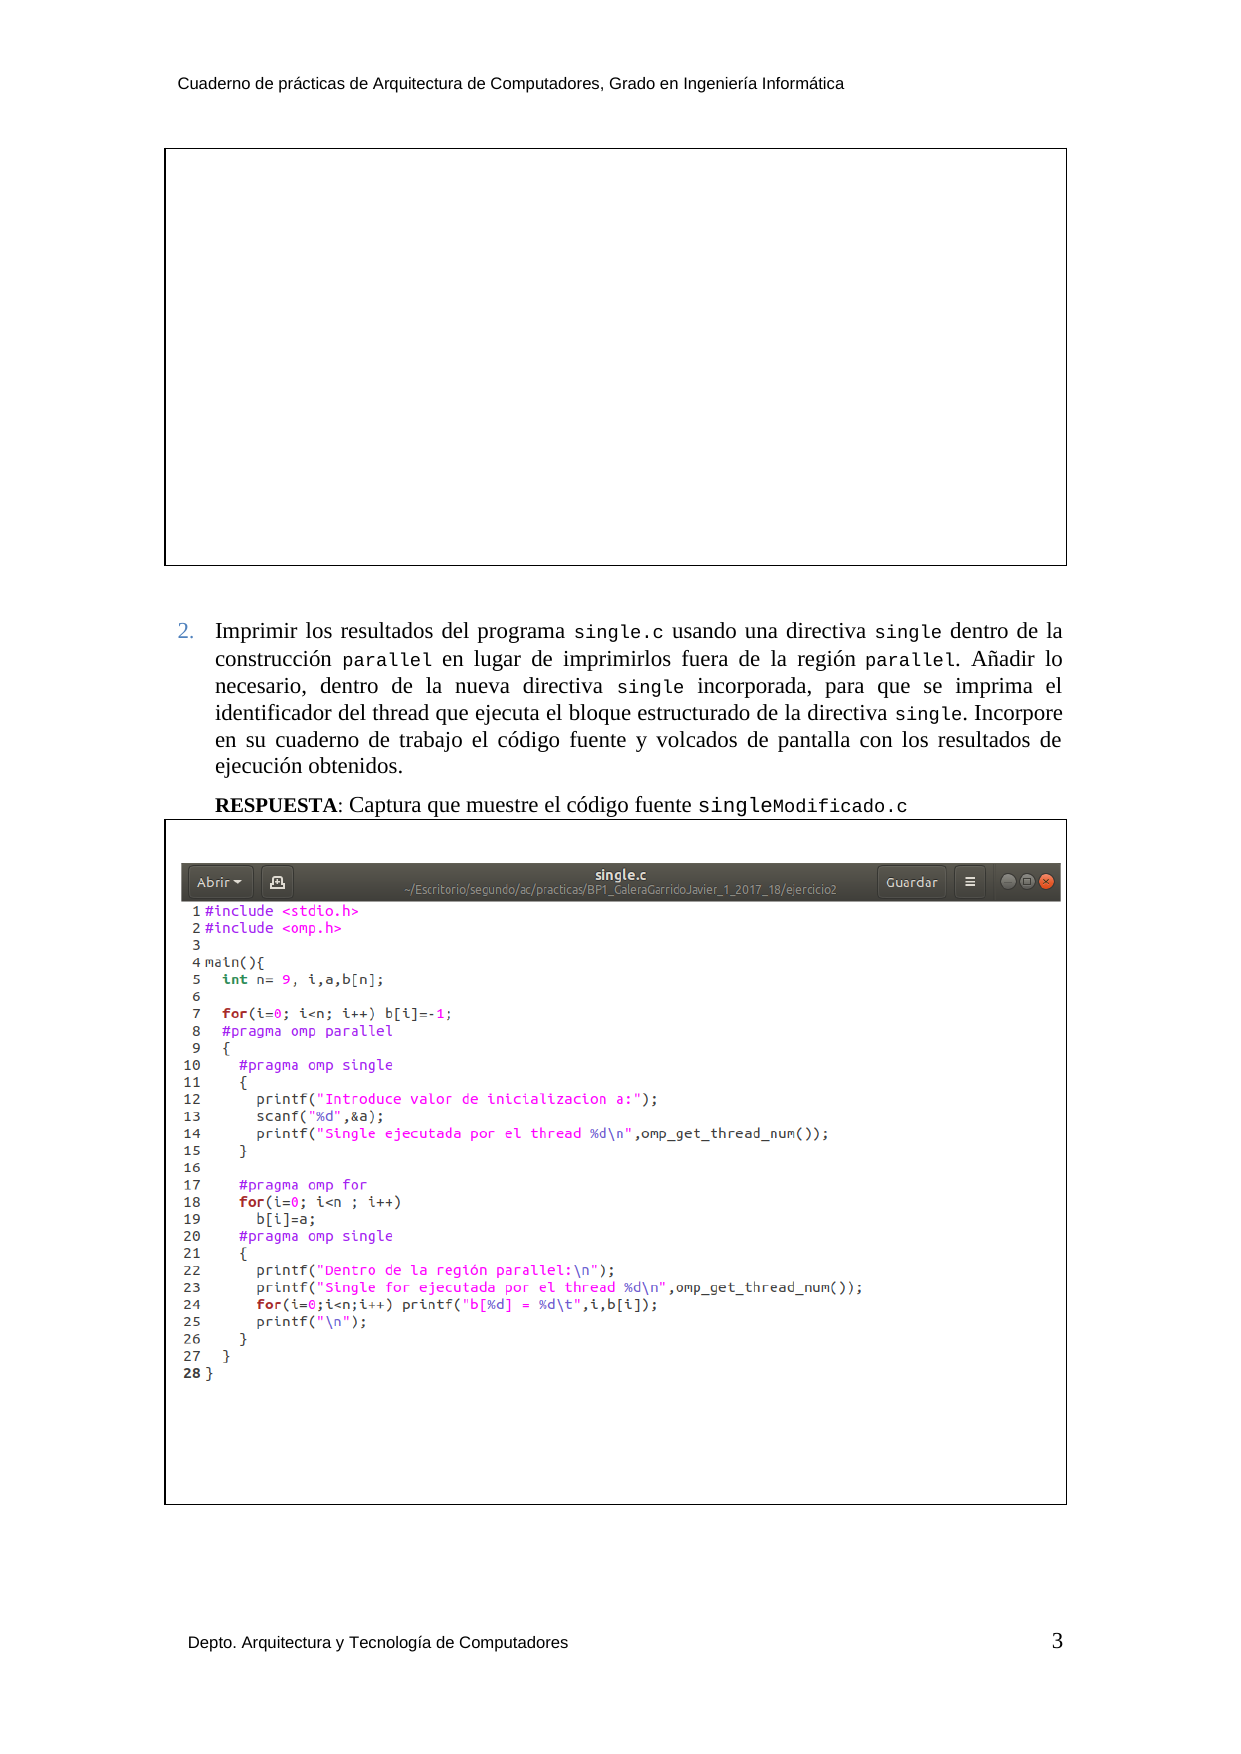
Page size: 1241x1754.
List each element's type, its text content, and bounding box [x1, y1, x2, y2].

list Imprimir los resultados del programa single.c usando una directiva single dentro de la construcción parallel en lugar de imprimirlos fuera de la región parallel. Añadir lo necesario, dentro de la nueva directiva single incorporada, para que se imprima el identificador del thread que ejecuta el bloque estructurado de la directiva single. Incorpore en su cuaderno de trabajo el código fuente y volcados de pantalla con los resultados de ejecución obtenidos. [177, 617, 1063, 779]
text RESPUESTA: Captura que muestre el código fuente singleModificado.c [215, 791, 1063, 819]
picture [181, 863, 1061, 1459]
table_header [166, 864, 1066, 1503]
table_header [166, 149, 1066, 564]
table_header [166, 820, 1066, 863]
